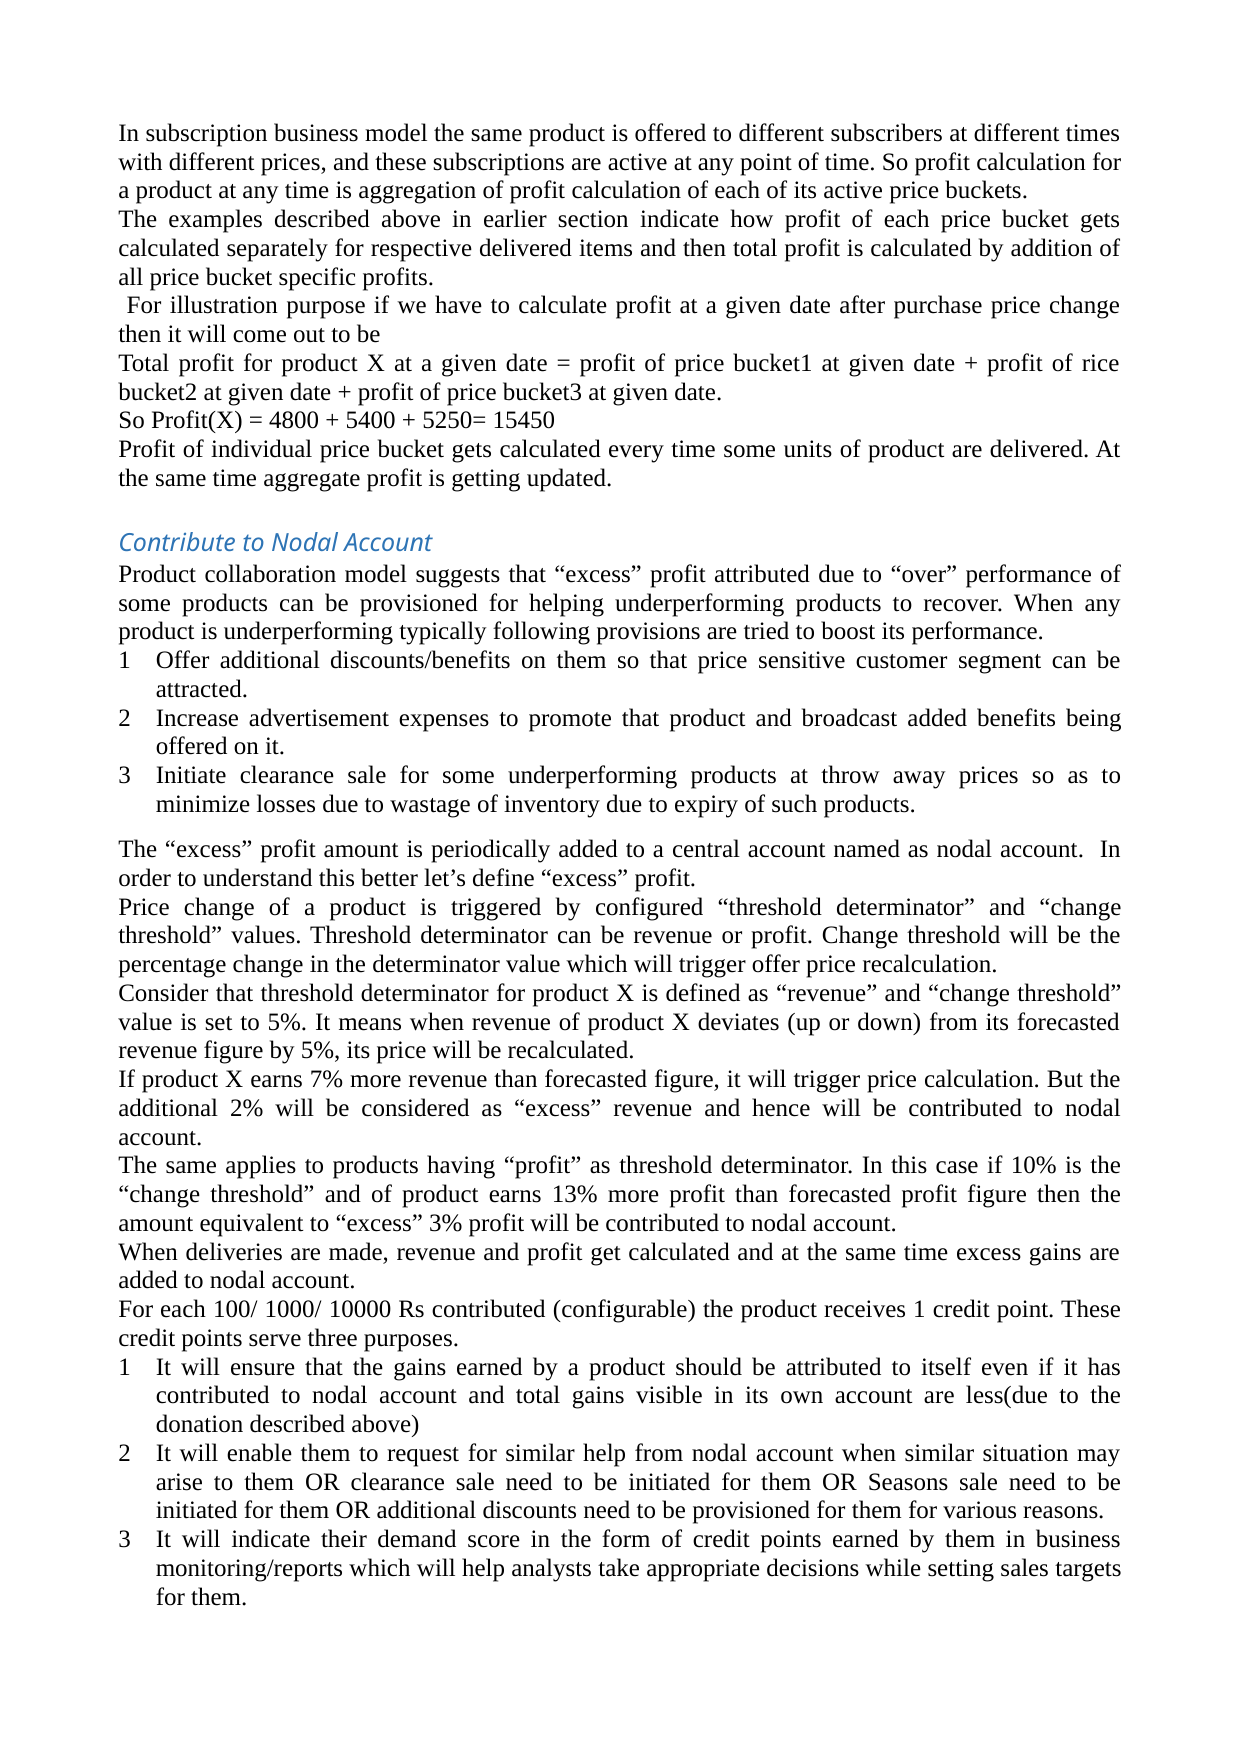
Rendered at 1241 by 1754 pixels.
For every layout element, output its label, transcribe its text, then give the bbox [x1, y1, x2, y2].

list It will ensure that the gains earned by a product should be attributed to itself even if it has contributed to nodal account and total gains visible in its own account are less(due to the donation described above) [118, 1352, 1122, 1438]
list Offer additional discounts/benefits on them so that price sensitive customer segment can be attracted. [118, 645, 1122, 703]
text The examples described above in earlier section indicate how profit of each price bucket gets calculated separately for respective delivered items and then total profit is calculated by addition of all price bucket specific profits. [118, 204, 1122, 291]
text The same applies to products having “profit” as threshold determinator. In this case if 10% is the “change threshold” and of product earns 13% more profit than forecasted profit figure then the amount equivalent to “excess” 3% profit will be contributed to nodal account. [118, 1151, 1122, 1237]
text Consider that threshold determinator for product X is defined as “revenue” and “change threshold” value is set to 5%. It means when revenue of product X deviates (up or down) from its forecasted revenue figure by 5%, its price will be recalculated. [118, 978, 1122, 1064]
list Product collaboration model suggests that “excess” profit attributed due to “over” performance of some products can be provisioned for helping underperforming products to recover. When any product is underperforming typically following provisions are tried to boost its performance. [118, 559, 1122, 645]
list It will indicate their demand score in the form of credit points earned by them in business monitoring/reports which will help analysts take appropriate decisions while setting sales targets for them. [118, 1524, 1122, 1611]
text Price change of a product is triggered by configured “threshold determinator” and “change threshold” values. Threshold determinator can be revenue or profit. Change threshold will be the percentage change in the determinator value which will trigger offer price recalculation. [118, 892, 1122, 978]
text For illustration purpose if we have to calculate profit at a given date after purchase price change then it will come out to be [118, 291, 1122, 348]
text For each 100/ 1000/ 10000 Rs contributed (configurable) the product receives 1 credit point. These credit points serve three purposes. [118, 1294, 1122, 1352]
text In subscription business model the same product is offered to different subscribers at different times with different prices, and these subscriptions are active at any point of time. So profit calculation for a product at any time is aggregation of profit calculation of each of its active price buckets. [118, 118, 1122, 204]
text Total profit for product X at a given date = profit of price bucket1 at given date + profit of rice bucket2 at given date + profit of price bucket3 at given date. [118, 348, 1122, 406]
text So Profit(X) = 4800 + 5400 + 5250= 15450 [118, 406, 1122, 434]
text When deliveries are made, revenue and profit get calculated and at the same time excess gains are added to nodal account. [118, 1237, 1122, 1294]
list Initiate clearance sale for some underperforming products at throw away prices so as to minimize losses due to wastage of inventory due to expiry of such products. [118, 760, 1122, 818]
text If product X earns 7% more revenue than forecasted figure, it will trigger price calculation. But the additional 2% will be considered as “excess” revenue and hence will be contributed to nodal account. [118, 1064, 1122, 1151]
text Profit of individual price bucket gets calculated every time some units of product are delivered. At the same time aggregate profit is getting updated. [118, 434, 1122, 492]
subtitle Contribute to Nodal Account [118, 525, 1122, 559]
text The “excess” profit amount is periodically added to a central account named as nodal account. In order to understand this better let’s define “excess” profit. [118, 834, 1122, 892]
list It will enable them to request for similar help from nodal account when similar situation may arise to them OR clearance sale need to be initiated for them OR Seasons sale need to be initiated for them OR additional discounts need to be provisioned for them for various reasons. [118, 1438, 1122, 1524]
list Increase advertisement expenses to promote that product and broadcast added benefits being offered on it. [118, 703, 1122, 760]
